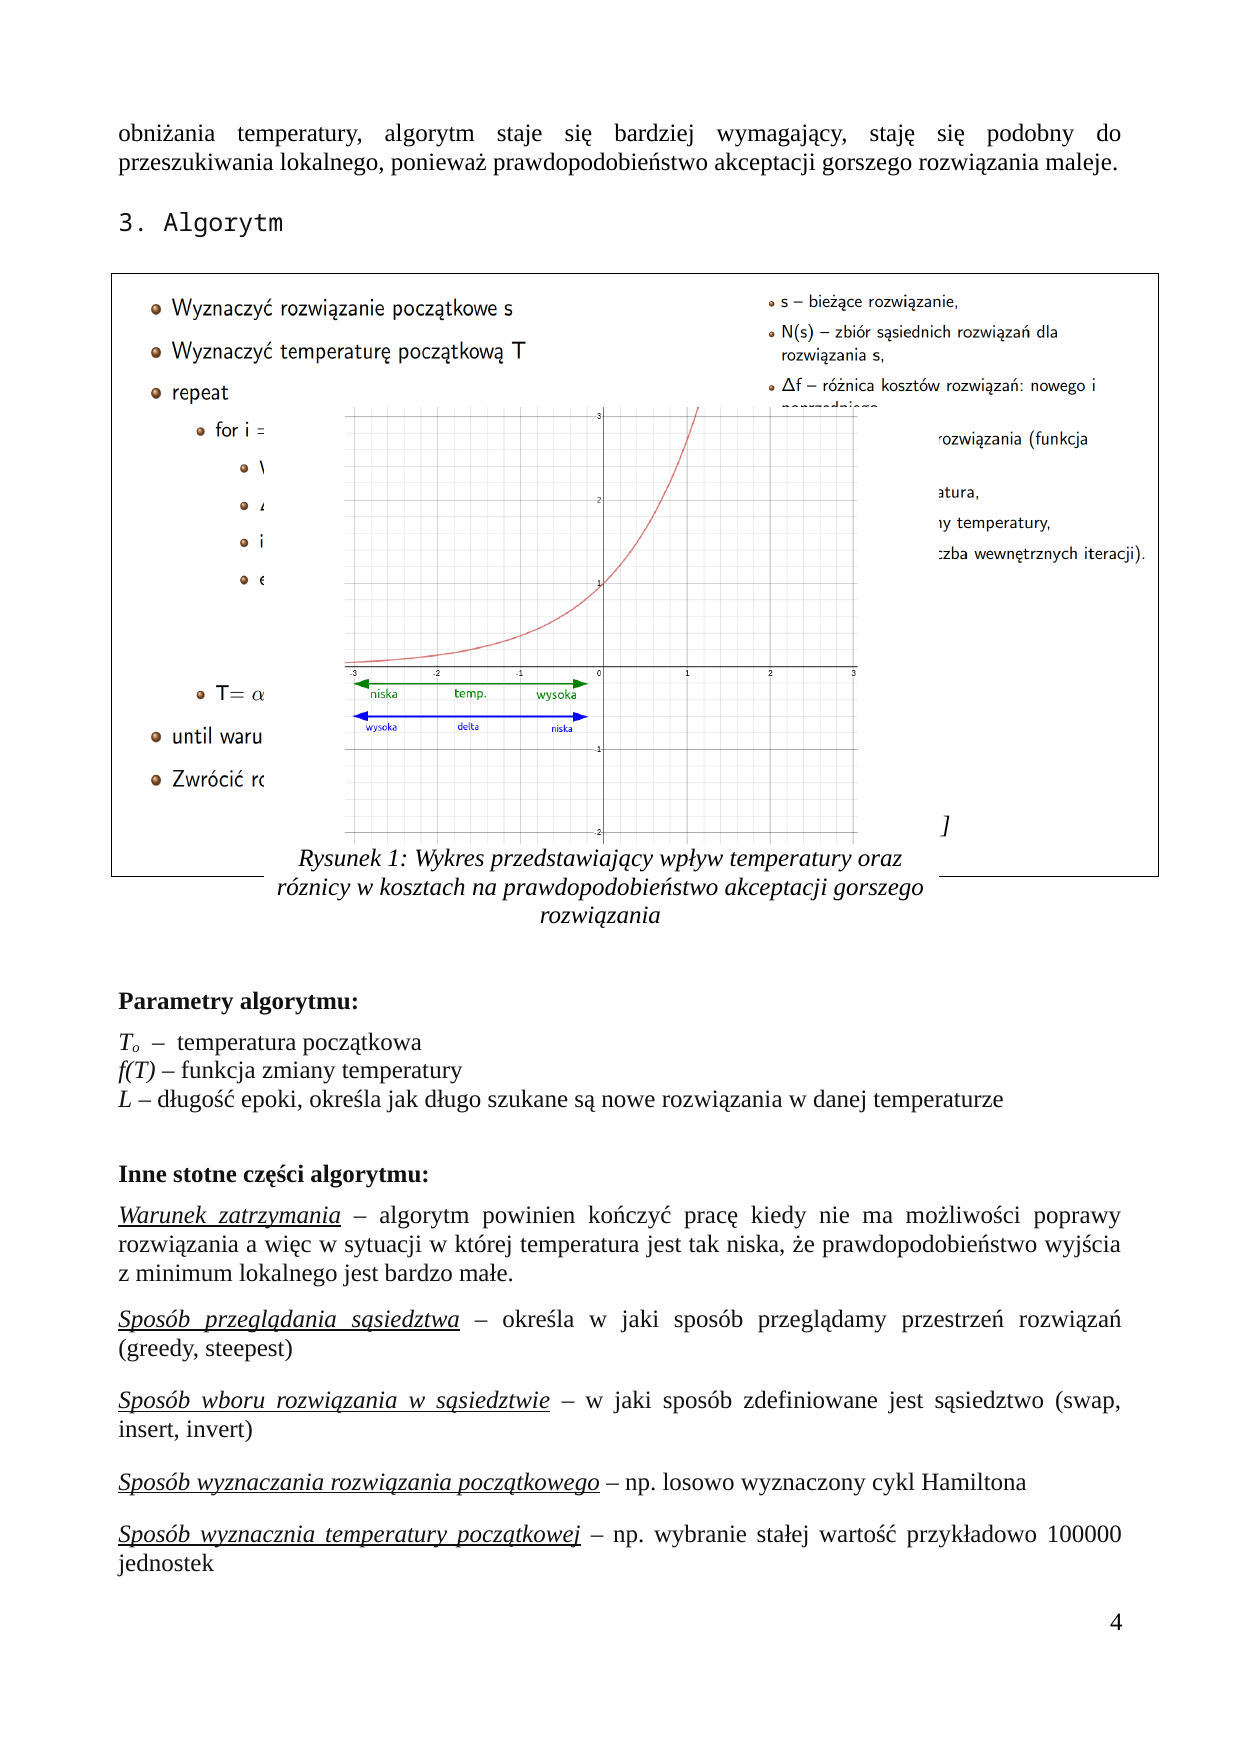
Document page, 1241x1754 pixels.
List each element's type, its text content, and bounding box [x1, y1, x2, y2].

text 3. Algorytm [118, 204, 1122, 238]
picture [135, 286, 1152, 844]
text f(T) – funkcja zmiany temperatury [118, 1056, 1122, 1084]
text Rysunek 2: Schemat algorytmu Symulowanego Wyżarzania [1] [112, 286, 751, 839]
text Inne stotne części algorytmu: [118, 1159, 1122, 1188]
text Sposób przeglądania sąsiedztwa – określa w jaki sposób przeglądamy przestrzeń rozwiązań (greedy, steepest) [118, 1304, 1122, 1362]
text Rysunek 1: Wykres przedstawiający wpływ temperatury oraz róznicy w kosztach na prawdopodobieństwo akceptacji gorszego rozwiązania [264, 432, 939, 929]
text To – temperatura początkowa [118, 1027, 1122, 1056]
text Sposób wyznacznia temperatury początkowej – np. wybranie stałej wartość przykładowo 100000 jednostek [118, 1519, 1122, 1577]
text Rysunek 2: Schemat algorytmu Symulowanego Wyżarzania [1] [939, 286, 1158, 839]
text L – długość epoki, określa jak długo szukane są nowe rozwiązania w danej temperaturze [118, 1084, 1122, 1113]
text Sposób wyznaczania rozwiązania początkowego – np. losowo wyznaczony cykl Hamiltona [118, 1467, 1122, 1496]
text Warunek zatrzymania – algorytm powinien kończyć pracę kiedy nie ma możliwości poprawy rozwiązania a więc w sytuacji w której temperatura jest tak niska, że prawdopodobieństwo wyjścia z minimum lokalnego jest bardzo małe. [118, 1200, 1122, 1286]
text obniżania temperatury, algorytm staje się bardziej wymagający, staję się podobny do przeszukiwania lokalnego, ponieważ prawdopodobieństwo akceptacji gorszego rozwiązania maleje. [118, 118, 1122, 176]
text Parametry algorytmu: [118, 986, 1122, 1015]
text Sposób wboru rozwiązania w sąsiedztwie – w jaki sposób zdefiniowane jest sąsiedztwo (swap, insert, invert) [118, 1386, 1122, 1443]
